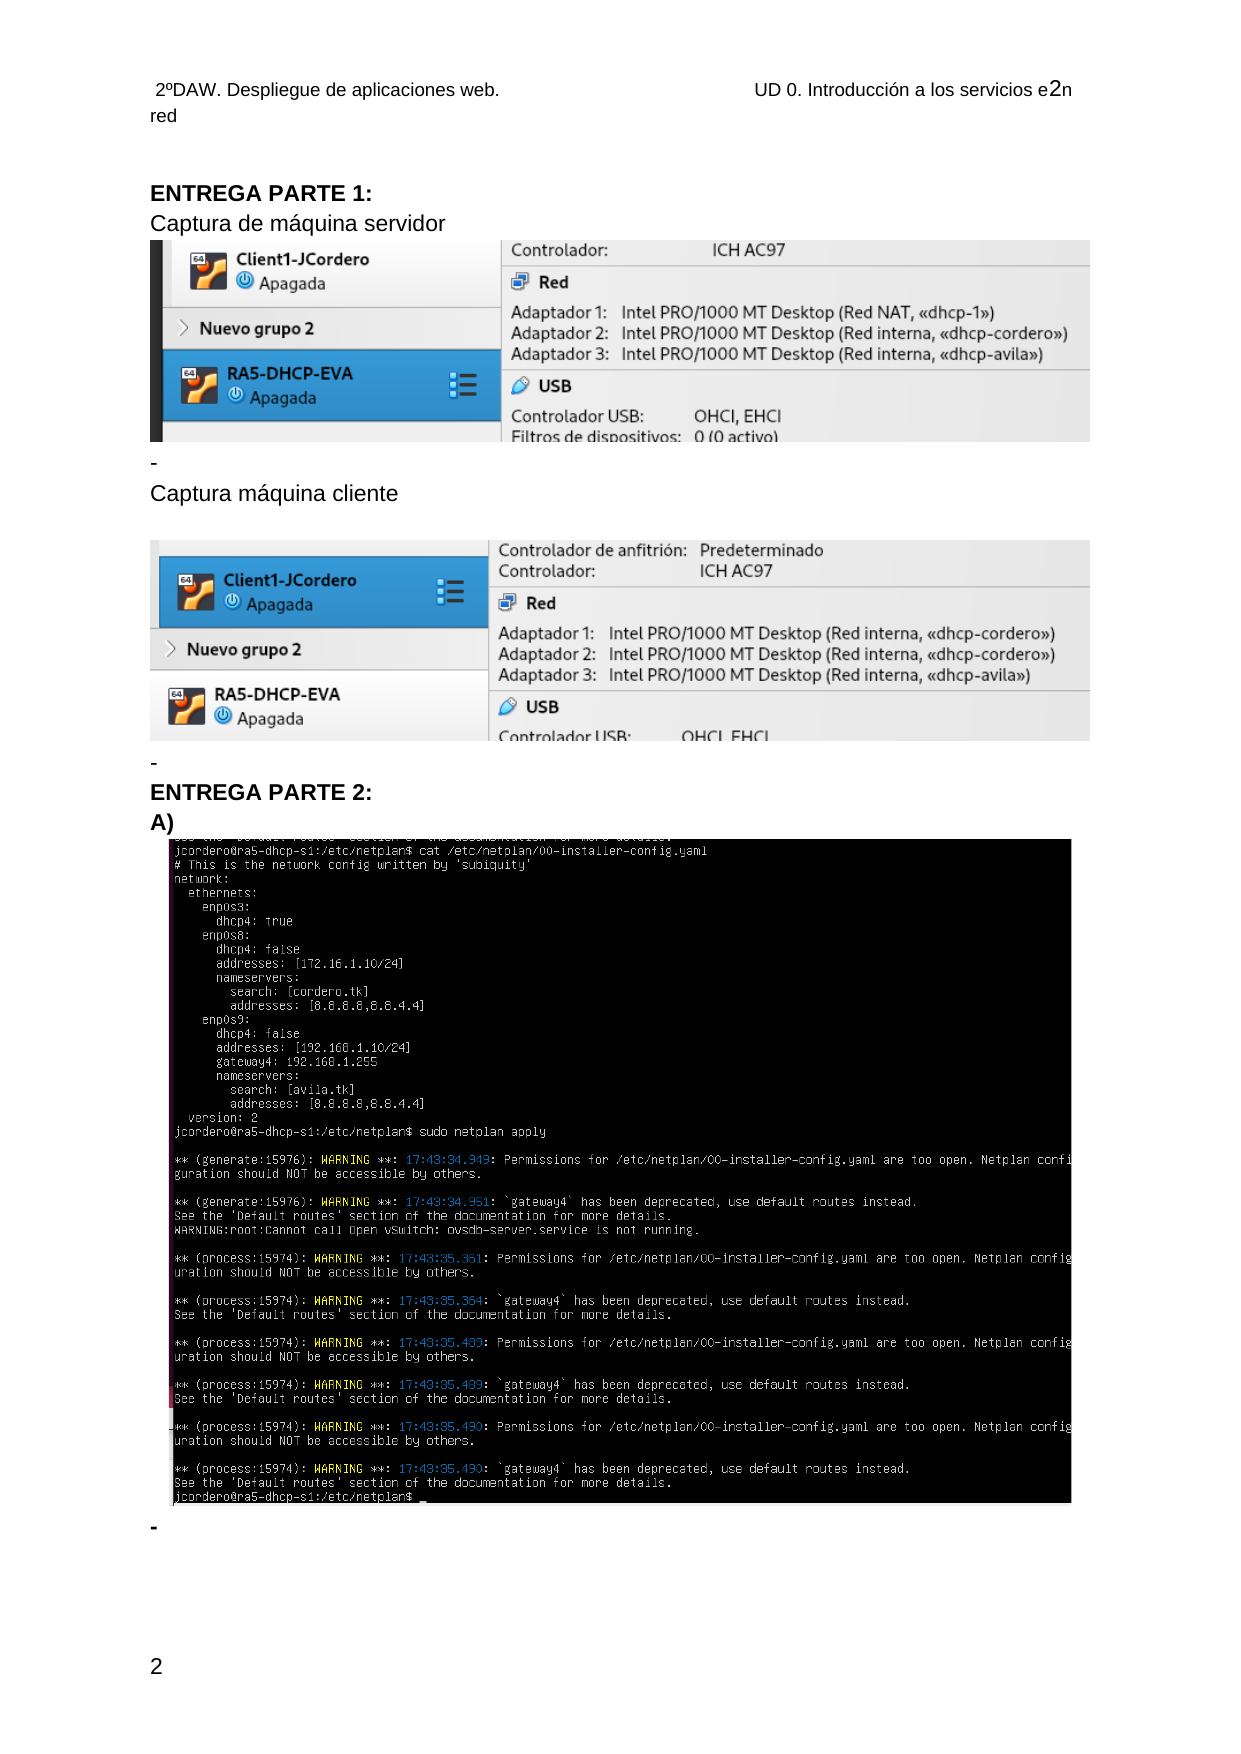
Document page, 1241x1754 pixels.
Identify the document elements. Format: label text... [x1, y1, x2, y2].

picture [150, 540, 1091, 741]
text Captura de máquina servidor [150, 210, 1090, 237]
text - [150, 442, 1090, 476]
text A) [150, 809, 1090, 836]
picture [150, 240, 1091, 442]
picture [168, 839, 1072, 1506]
text ENTREGA PARTE 2: [150, 779, 1090, 805]
text - [150, 839, 1090, 1539]
text - [150, 741, 1090, 775]
text ENTREGA PARTE 1: [150, 180, 1090, 207]
text Captura máquina cliente [150, 479, 1090, 506]
